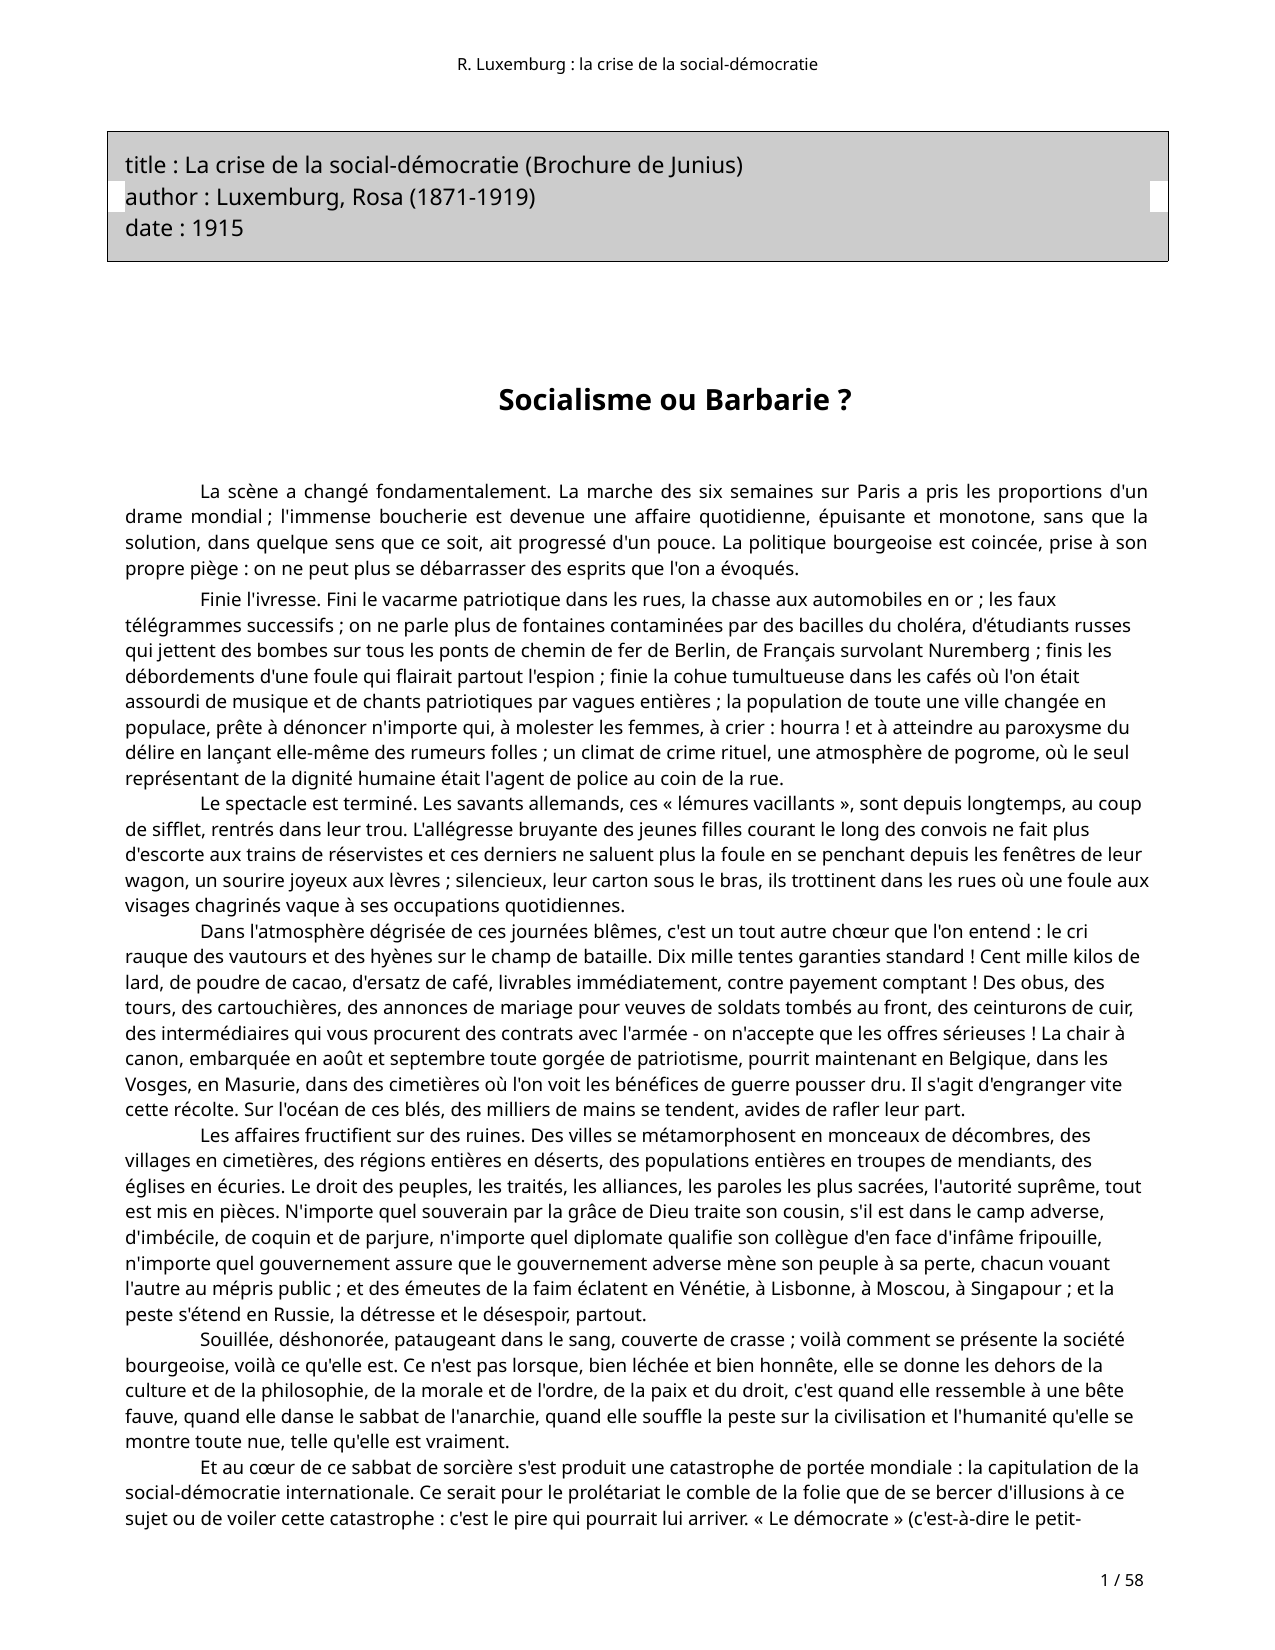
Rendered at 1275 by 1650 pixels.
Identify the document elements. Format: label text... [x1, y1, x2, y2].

text date : 1915 [108, 194, 1168, 261]
text title : La crise de la social-démocratie (Brochure de Junius) [108, 132, 1168, 181]
text author : Luxemburg, Rosa (1871-1919) [125, 181, 1150, 194]
text Finie l'ivresse. Fini le vacarme patriotique dans les rues, la chasse aux automobiles en or ; les faux télégrammes successifs ; on ne parle plus de fontaines contaminées par des bacilles du choléra, d'étudiants russes qui jettent des bombes sur tous les ponts de chemin de fer de Berlin, de Français survolant Nuremberg ; finis les débordements d'une foule qui flairait partout l'espion ; finie la cohue tumultueuse dans les cafés où l'on était assourdi de musique et de chants patriotiques par vagues entières ; la population de toute une ville changée en populace, prête à dénoncer n'importe qui, à molester les femmes, à crier : hourra ! et à atteindre au paroxysme du délire en lançant elle-même des rumeurs folles ; un climat de crime rituel, une atmosphère de pogrome, où le seul représentant de la dignité humaine était l'agent de police au coin de la rue. [125, 586, 1150, 791]
text Les affaires fructifient sur des ruines. Des villes se métamorphosent en monceaux de décombres, des villages en cimetières, des régions entières en déserts, des populations entières en troupes de mendiants, des églises en écuries. Le droit des peuples, les traités, les alliances, les paroles les plus sacrées, l'autorité suprême, tout est mis en pièces. N'importe quel souverain par la grâce de Dieu traite son cousin, s'il est dans le camp adverse, d'imbécile, de coquin et de parjure, n'importe quel diplomate qualifie son collègue d'en face d'infâme fripouille, n'importe quel gouvernement assure que le gouvernement adverse mène son peuple à sa perte, chacun vouant l'autre au mépris public ; et des émeutes de la faim éclatent en Vénétie, à Lisbonne, à Moscou, à Singapour ; et la peste s'étend en Russie, la détresse et le désespoir, partout. [125, 1122, 1150, 1326]
subtitle Socialisme ou Barbarie ? [125, 379, 1150, 419]
text Dans l'atmosphère dégrisée de ces journées blêmes, c'est un tout autre chœur que l'on entend : le cri rauque des vautours et des hyènes sur le champ de bataille. Dix mille tentes garanties standard ! Cent mille kilos de lard, de poudre de cacao, d'ersatz de café, livrables immédiatement, contre payement comptant ! Des obus, des tours, des cartouchières, des annonces de mariage pour veuves de soldats tombés au front, des ceinturons de cuir, des intermédiaires qui vous procurent des contrats avec l'armée - on n'accepte que les offres sérieuses ! La chair à canon, embarquée en août et septembre toute gorgée de patriotisme, pourrit maintenant en Belgique, dans les Vosges, en Masurie, dans des cimetières où l'on voit les bénéfices de guerre pousser dru. Il s'agit d'engranger vite cette récolte. Sur l'océan de ces blés, des milliers de mains se tendent, avides de rafler leur part. [125, 918, 1150, 1122]
text Et au cœur de ce sabbat de sorcière s'est produit une catastrophe de portée mondiale : la capitulation de la social-démocratie internationale. Ce serait pour le prolétariat le comble de la folie que de se bercer d'illusions à ce sujet ou de voiler cette catastrophe : c'est le pire qui pourrait lui arriver. « Le démocrate » (c'est-à-dire le petit- [125, 1454, 1150, 1531]
text Le spectacle est terminé. Les savants allemands, ces « lémures vacillants », sont depuis longtemps, au coup de sifflet, rentrés dans leur trou. L'allégresse bruyante des jeunes filles courant le long des convois ne fait plus d'escorte aux trains de réservistes et ces derniers ne saluent plus la foule en se penchant depuis les fenêtres de leur wagon, un sourire joyeux aux lèvres ; silencieux, leur carton sous le bras, ils trottinent dans les rues où une foule aux visages chagrinés vaque à ses occupations quotidiennes. [125, 791, 1150, 918]
text Souillée, déshonorée, pataugeant dans le sang, couverte de crasse ; voilà comment se présente la société bourgeoise, voilà ce qu'elle est. Ce n'est pas lorsque, bien léchée et bien honnête, elle se donne les dehors de la culture et de la philosophie, de la morale et de l'ordre, de la paix et du droit, c'est quand elle ressemble à une bête fauve, quand elle danse le sabbat de l'anarchie, quand elle souffle la peste sur la civilisation et l'humanité qu'elle se montre toute nue, telle qu'elle est vraiment. [125, 1326, 1150, 1454]
text La scène a changé fondamentalement. La marche des six semaines sur Paris a pris les proportions d'un drame mondial ; l'immense boucherie est devenue une affaire quotidienne, épuisante et monotone, sans que la solution, dans quelque sens que ce soit, ait progressé d'un pouce. La politique bourgeoise est coincée, prise à son propre piège : on ne peut plus se débarrasser des esprits que l'on a évoqués. [125, 478, 1150, 580]
